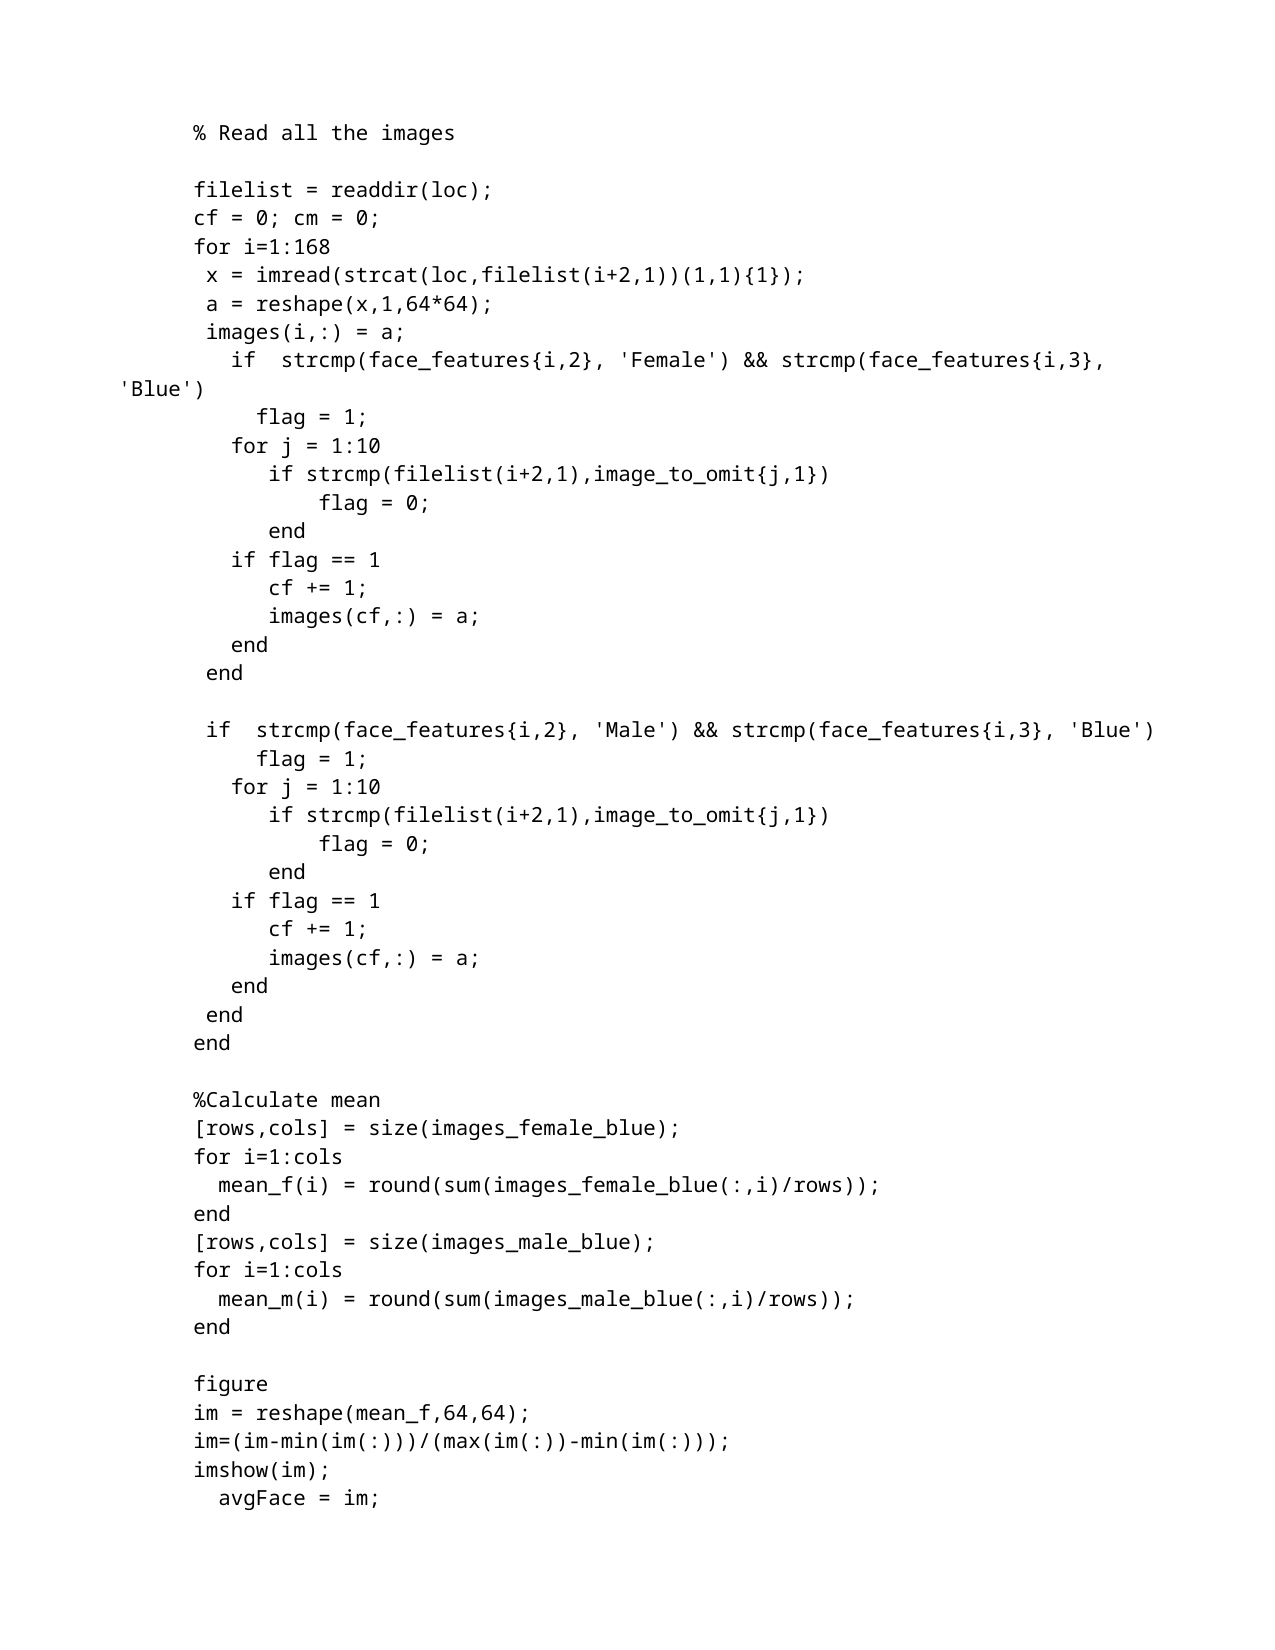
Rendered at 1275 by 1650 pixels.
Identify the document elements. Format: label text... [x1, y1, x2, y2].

text flag = 0; [118, 829, 1157, 857]
text cf = 0; cm = 0; [118, 203, 1157, 232]
text flag = 1; [118, 402, 1157, 431]
text filelist = readdir(loc); [118, 175, 1157, 203]
text im=(im-min(im(:)))/(max(im(:))-min(im(:))); [118, 1426, 1157, 1455]
text [rows,cols] = size(images_male_blue); [118, 1227, 1157, 1256]
text mean_m(i) = round(sum(images_male_blue(:,i)/rows)); [118, 1284, 1157, 1312]
text end [118, 1000, 1157, 1028]
text for j = 1:10 [118, 772, 1157, 801]
text if flag == 1 [118, 545, 1157, 573]
text if strcmp(face_features{i,2}, 'Female') && strcmp(face_features{i,3}, 'Blue') [118, 346, 1157, 402]
text mean_f(i) = round(sum(images_female_blue(:,i)/rows)); [118, 1170, 1157, 1199]
text cf += 1; [118, 914, 1157, 943]
text for i=1:cols [118, 1142, 1157, 1170]
text for i=1:168 [118, 232, 1157, 260]
text x = imread(strcat(loc,filelist(i+2,1))(1,1){1}); [118, 260, 1157, 289]
text a = reshape(x,1,64*64); [118, 289, 1157, 317]
text % Read all the images [118, 118, 1157, 147]
text end [118, 857, 1157, 886]
text end [118, 1312, 1157, 1341]
text cf += 1; [118, 573, 1157, 602]
text avgFace = im; [118, 1483, 1157, 1512]
text if strcmp(face_features{i,2}, 'Male') && strcmp(face_features{i,3}, 'Blue') [118, 715, 1157, 744]
text images(cf,:) = a; [118, 943, 1157, 971]
text imshow(im); [118, 1455, 1157, 1483]
text end [118, 658, 1157, 687]
text if strcmp(filelist(i+2,1),image_to_omit{j,1}) [118, 459, 1157, 488]
text if strcmp(filelist(i+2,1),image_to_omit{j,1}) [118, 801, 1157, 829]
text end [118, 1199, 1157, 1227]
text images(i,:) = a; [118, 317, 1157, 346]
text flag = 0; [118, 488, 1157, 516]
text end [118, 516, 1157, 545]
text images(cf,:) = a; [118, 602, 1157, 630]
text [rows,cols] = size(images_female_blue); [118, 1113, 1157, 1142]
text end [118, 971, 1157, 1000]
text end [118, 630, 1157, 658]
text %Calculate mean [118, 1085, 1157, 1113]
text if flag == 1 [118, 886, 1157, 914]
text figure [118, 1369, 1157, 1398]
text for j = 1:10 [118, 431, 1157, 459]
text end [118, 1028, 1157, 1057]
text flag = 1; [118, 744, 1157, 772]
text im = reshape(mean_f,64,64); [118, 1398, 1157, 1426]
text for i=1:cols [118, 1256, 1157, 1284]
